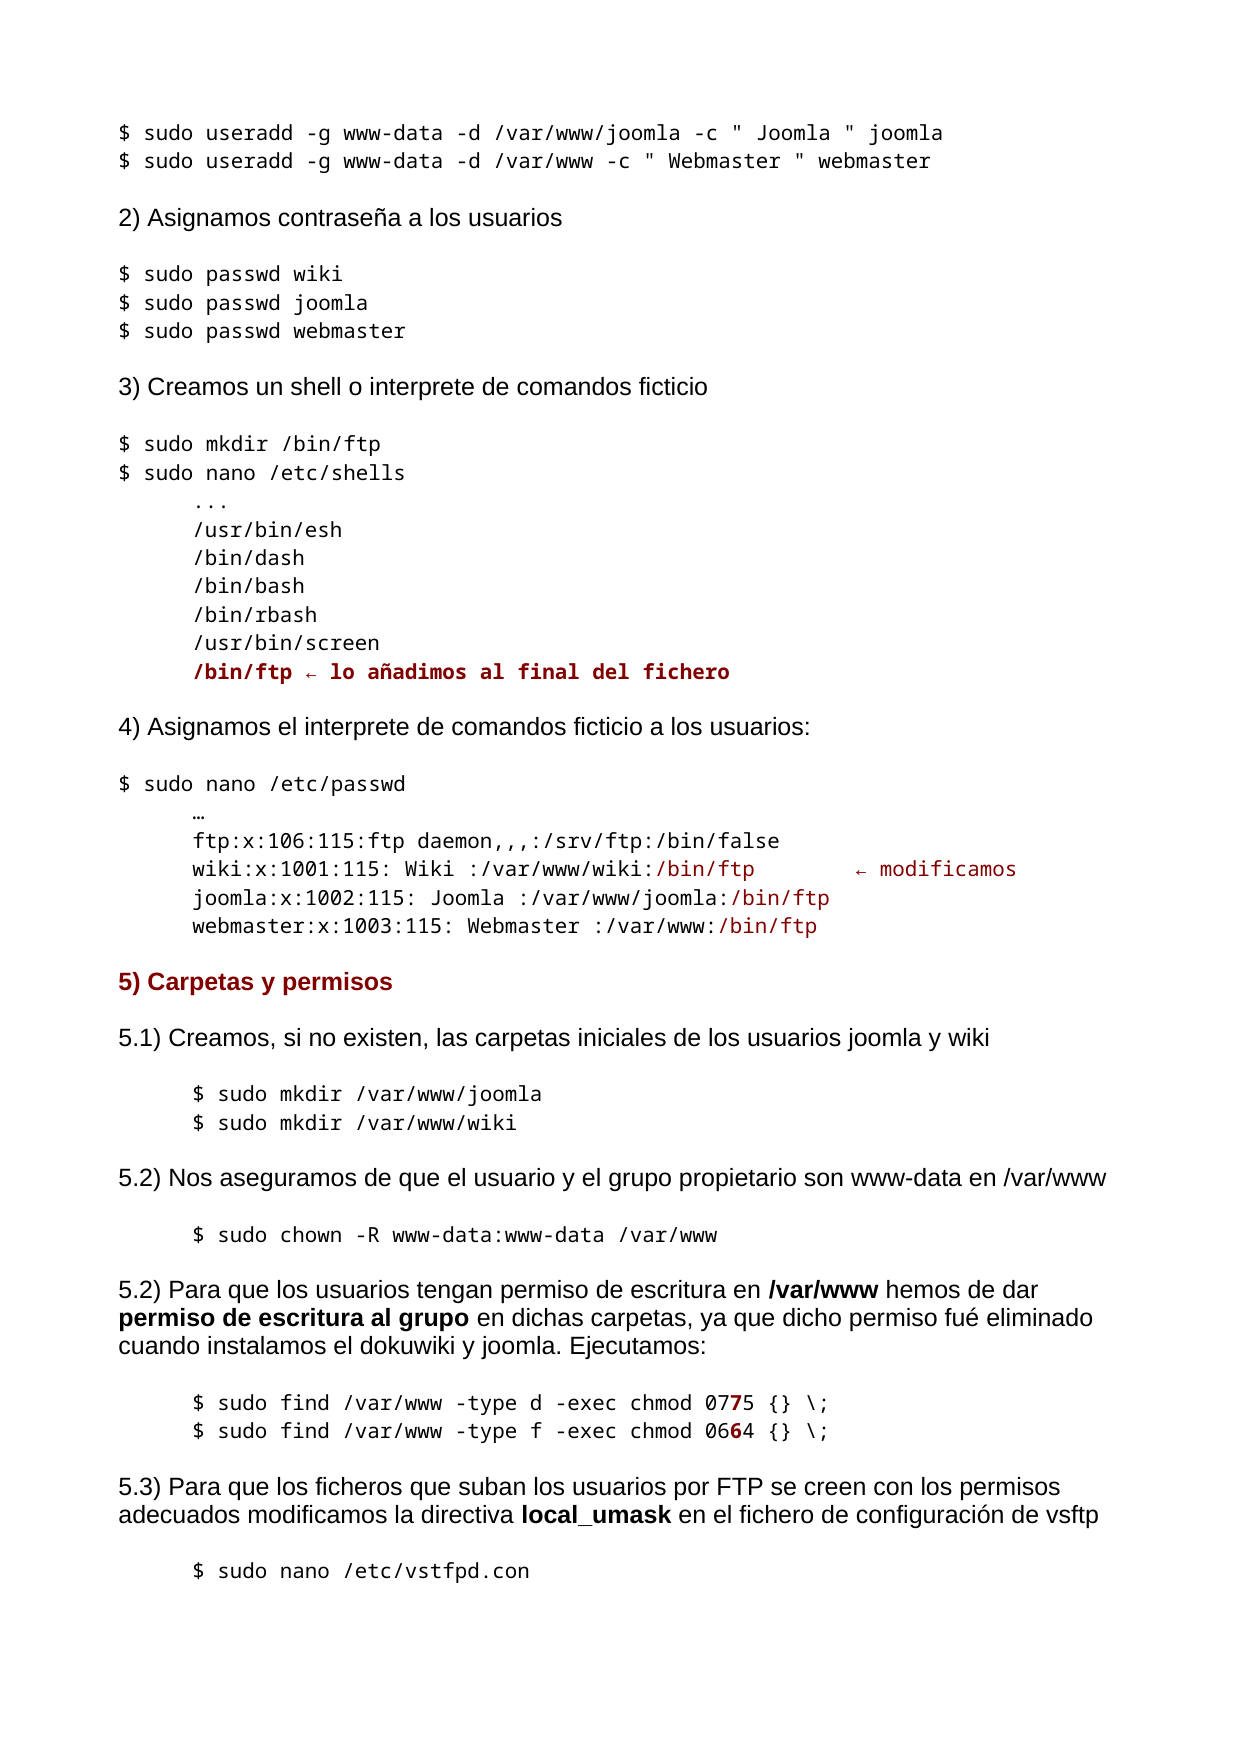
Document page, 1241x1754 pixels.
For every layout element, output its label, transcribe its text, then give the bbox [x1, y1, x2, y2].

text ... [192, 486, 1122, 515]
text $ sudo find /var/www -type d -exec chmod 0775 {} \; [192, 1388, 1122, 1416]
text webmaster:x:1003:115: Webmaster :/var/www:/bin/ftp [192, 911, 1122, 940]
text $ sudo nano /etc/shells [118, 458, 1122, 486]
text 3) Creamos un shell o interprete de comandos ficticio [118, 373, 1122, 401]
text $ sudo chown -R www-data:www-data /var/www [192, 1220, 1122, 1248]
text wiki:x:1001:115: Wiki :/var/www/wiki:/bin/ftp ← modificamos [192, 854, 1122, 883]
text ftp:x:106:115:ftp daemon,,,:/srv/ftp:/bin/false [192, 826, 1122, 854]
text $ sudo mkdir /var/www/wiki [192, 1108, 1122, 1136]
text 5.1) Creamos, si no existen, las carpetas iniciales de los usuarios joomla y wiki [118, 1023, 1122, 1051]
text $ sudo mkdir /bin/ftp [118, 429, 1122, 458]
text /bin/rbash [192, 600, 1122, 628]
text $ sudo passwd wiki [118, 259, 1122, 288]
text $ sudo passwd webmaster [118, 316, 1122, 344]
text 5.2) Nos aseguramos de que el usuario y el grupo propietario son www-data en /var/www [118, 1164, 1122, 1192]
text $ sudo find /var/www -type f -exec chmod 0664 {} \; [192, 1416, 1122, 1445]
text 5.3) Para que los ficheros que suban los usuarios por FTP se creen con los permisos adecuados modificamos la directiva local_umask en el fichero de configuración de vsftp [118, 1473, 1122, 1528]
text $ sudo useradd -g www-data -d /var/www/joomla -c " Joomla " joomla [118, 118, 1122, 147]
text $ sudo mkdir /var/www/joomla [192, 1079, 1122, 1108]
text /usr/bin/esh [192, 515, 1122, 543]
text /bin/ftp ← lo añadimos al final del fichero [192, 657, 1122, 685]
text /usr/bin/screen [192, 628, 1122, 657]
text $ sudo nano /etc/vstfpd.con [192, 1556, 1122, 1585]
text /bin/bash [192, 572, 1122, 600]
text /bin/dash [192, 543, 1122, 572]
text … [192, 797, 1122, 826]
text $ sudo nano /etc/passwd [118, 769, 1122, 797]
text 2) Asignamos contraseña a los usuarios [118, 203, 1122, 231]
text $ sudo passwd joomla [118, 288, 1122, 316]
text $ sudo useradd -g www-data -d /var/www -c " Webmaster " webmaster [118, 147, 1122, 175]
text 5) Carpetas y permisos [118, 968, 1122, 996]
text 5.2) Para que los usuarios tengan permiso de escritura en /var/www hemos de dar permiso de escritura al grupo en dichas carpetas, ya que dicho permiso fué eliminado cuando instalamos el dokuwiki y joomla. Ejecutamos: [118, 1276, 1122, 1360]
text 4) Asignamos el interprete de comandos ficticio a los usuarios: [118, 713, 1122, 741]
text joomla:x:1002:115: Joomla :/var/www/joomla:/bin/ftp [192, 883, 1122, 911]
